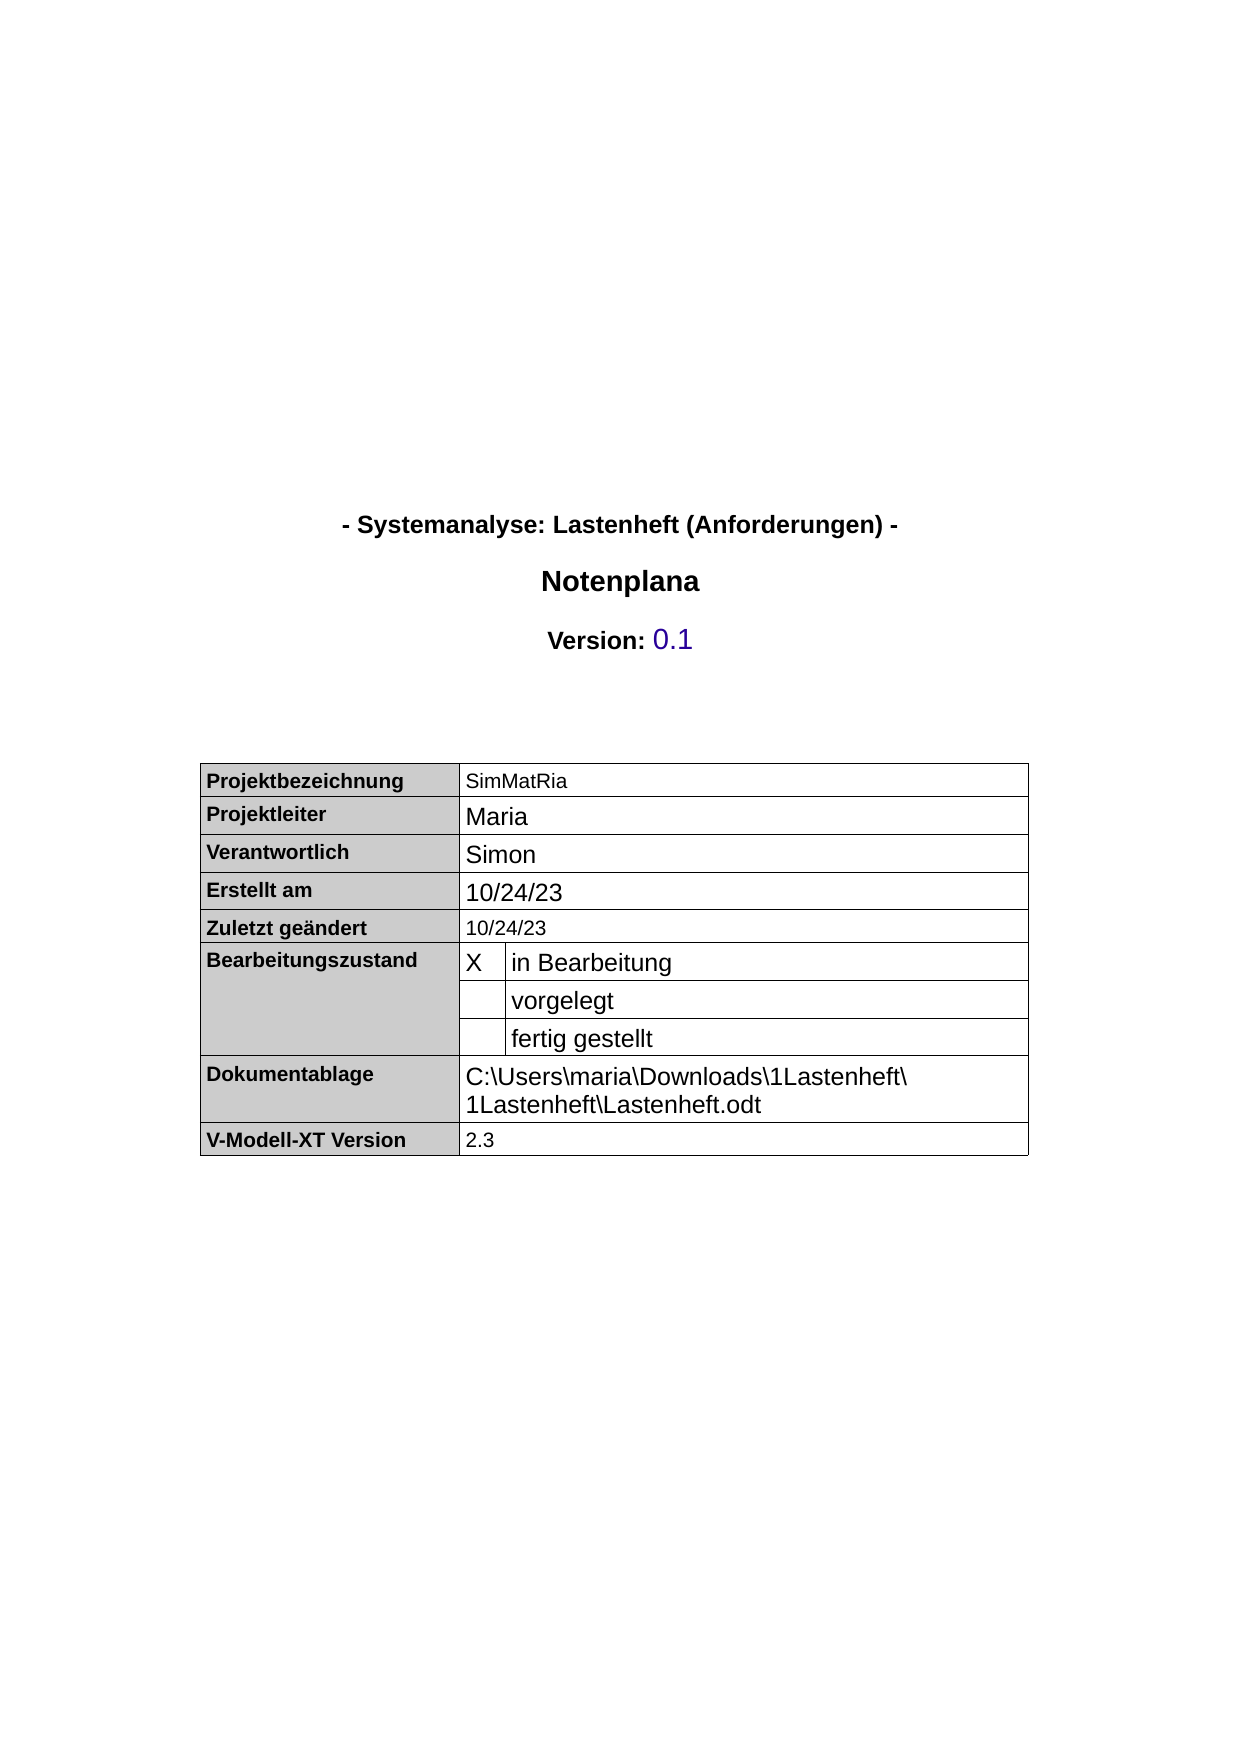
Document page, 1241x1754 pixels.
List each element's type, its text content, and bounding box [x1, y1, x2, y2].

table_cell 2.3 [460, 1123, 1028, 1155]
table_cell Zuletzt geändert [201, 910, 459, 942]
table_cell Bearbeitungszustand [201, 943, 459, 980]
table_cell [201, 1018, 459, 1055]
table_cell 24.10.23 [460, 873, 1028, 909]
table_cell fertig gestellt [506, 1019, 1028, 1055]
table_cell Projektleiter [201, 797, 459, 834]
table_cell [460, 981, 505, 1018]
table_cell in Bearbeitung [506, 943, 1028, 980]
text - Systemanalyse: Lastenheft (Anforderungen) - [118, 510, 1122, 539]
table_cell Maria [460, 797, 1028, 834]
table_cell C:\Users\maria\Downloads\1Lastenheft\1Lastenheft\Lastenheft.odt [460, 1056, 1028, 1122]
table_cell Erstellt am [201, 873, 459, 909]
table_cell Verantwortlich [201, 835, 459, 872]
text Notenplana [118, 564, 1122, 597]
table_cell vorgelegt [506, 981, 1028, 1018]
table_cell [460, 1019, 505, 1055]
table_cell Simon [460, 835, 1028, 872]
table_header Projektbezeichnung [201, 764, 459, 796]
table_cell Dokumentablage [201, 1056, 459, 1122]
table_header SimMatRia [460, 764, 1028, 796]
table_cell 24.10.23 [460, 910, 1028, 942]
table_cell [201, 980, 459, 1018]
table_cell V-Modell-XT Version [201, 1123, 459, 1155]
table_cell X [460, 943, 505, 980]
text Version: 0.1 [118, 622, 1122, 656]
